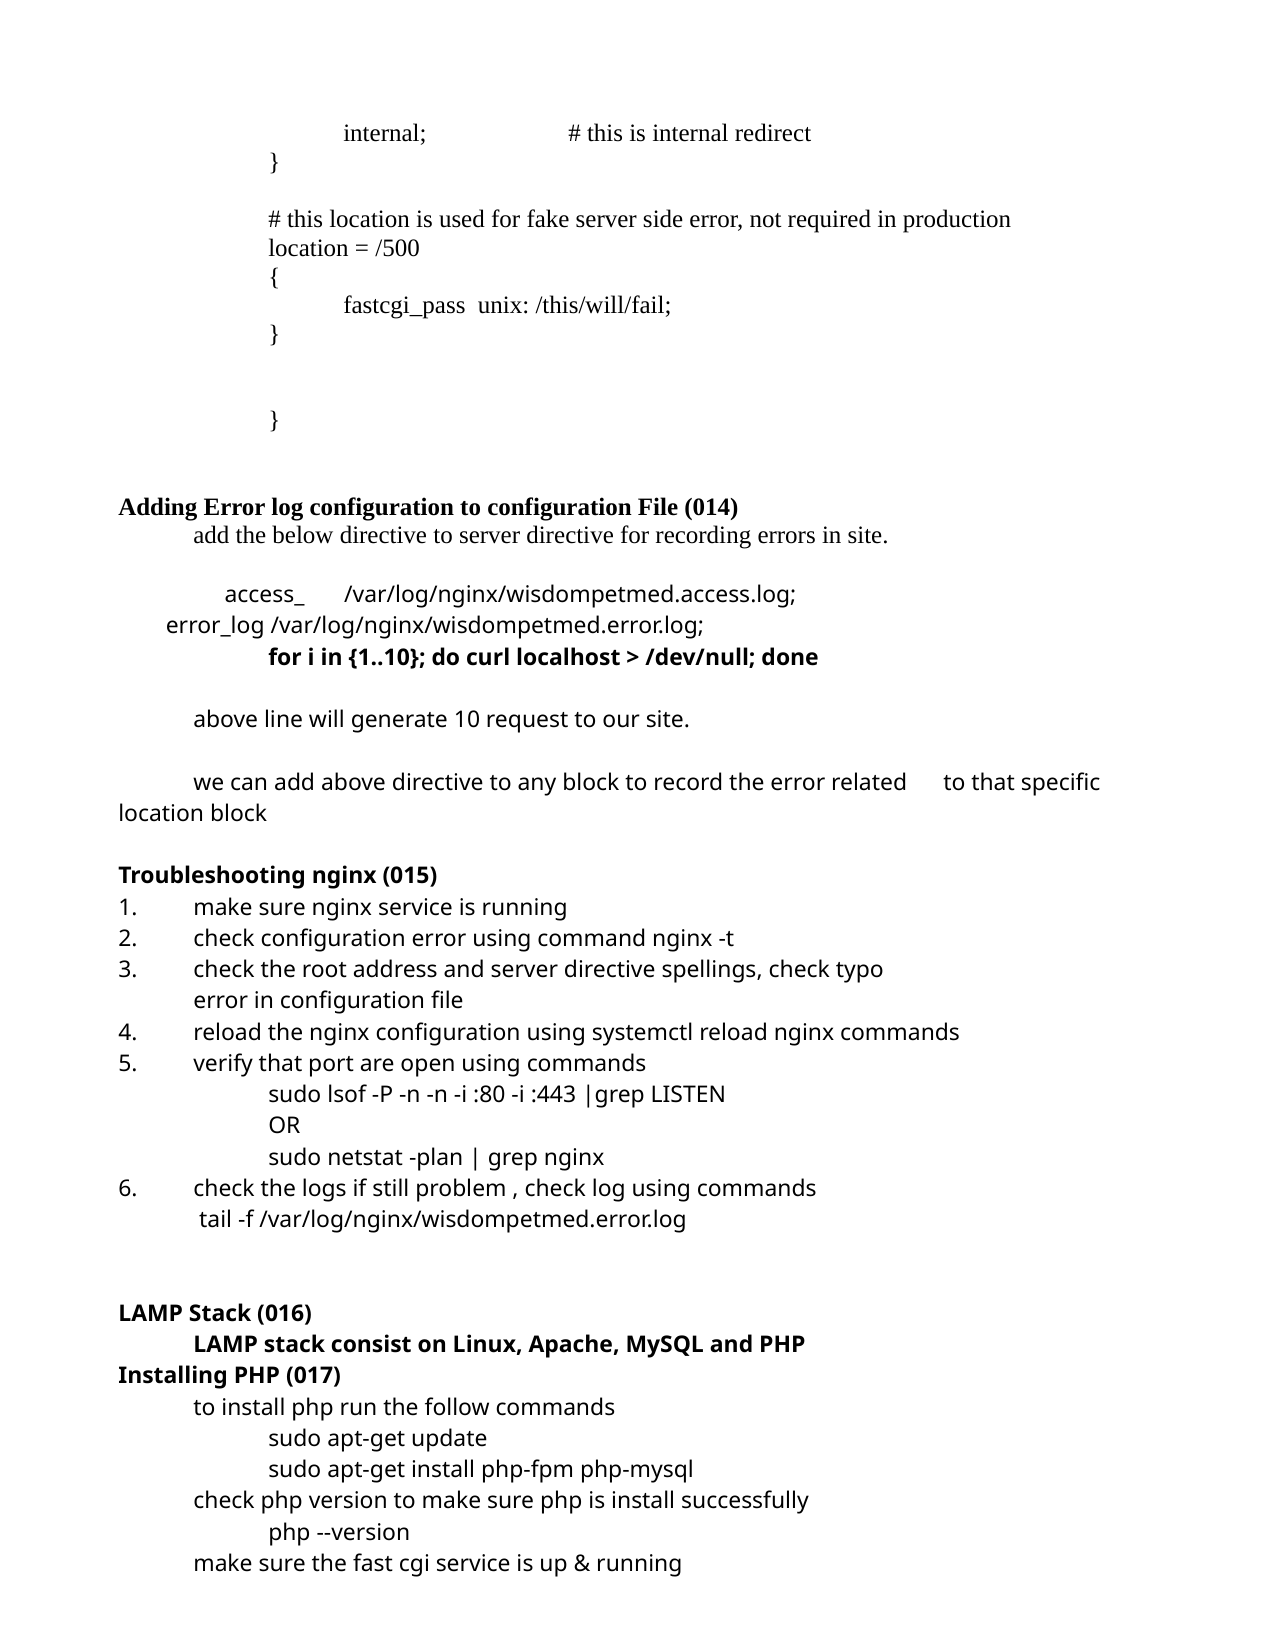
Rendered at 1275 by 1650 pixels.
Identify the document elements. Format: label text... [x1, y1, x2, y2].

text check php version to make sure php is install successfully [118, 1484, 1157, 1516]
text location = /500 [118, 233, 1157, 262]
text internal; # this is internal redirect [118, 118, 1157, 147]
text php --version [118, 1516, 1157, 1547]
text above line will generate 10 request to our site. [118, 703, 1157, 734]
text 5. verify that port are open using commands [118, 1047, 1157, 1078]
text access_log /var/log/nginx/wisdompetmed.access.log; [118, 578, 1157, 609]
text tail -f /var/log/nginx/wisdompetmed.error.log [118, 1203, 1157, 1234]
text 1. make sure nginx service is running [118, 891, 1157, 922]
text make sure the fast cgi service is up & running [118, 1547, 1157, 1578]
text fastcgi_pass unix: /this/will/fail; [118, 291, 1157, 319]
text 3. check the root address and server directive spellings, check typo [118, 953, 1157, 984]
text # this location is used for fake server side error, not required in production [118, 204, 1157, 233]
text } [118, 406, 1157, 434]
text 6. check the logs if still problem , check log using commands [118, 1172, 1157, 1203]
text Installing PHP (017) [118, 1359, 1157, 1391]
text for i in {1..10}; do curl localhost > /dev/null; done [118, 641, 1157, 672]
text add the below directive to server directive for recording errors in site. [118, 521, 1157, 549]
text OR [118, 1109, 1157, 1141]
text } [118, 147, 1157, 176]
text sudo netstat -plan | grep nginx [118, 1141, 1157, 1172]
text LAMP Stack (016) [118, 1297, 1157, 1328]
text sudo lsof -P -n -n -i :80 -i :443 |grep LISTEN [118, 1078, 1157, 1109]
text sudo apt-get install php-fpm php-mysql [118, 1453, 1157, 1484]
text Troubleshooting nginx (015) [118, 859, 1157, 891]
text error in configuration file [118, 984, 1157, 1016]
text to install php run the follow commands [118, 1391, 1157, 1422]
text 2. check configuration error using command nginx -t [118, 922, 1157, 953]
text 4. reload the nginx configuration using systemctl reload nginx commands [118, 1016, 1157, 1047]
text we can add above directive to any block to record the error related to that specific location block [118, 766, 1157, 828]
text error_log /var/log/nginx/wisdompetmed.error.log; [118, 609, 1157, 641]
text Adding Error log configuration to configuration File (014) [118, 492, 1157, 521]
text { [118, 262, 1157, 291]
text LAMP stack consist on Linux, Apache, MySQL and PHP [118, 1328, 1157, 1359]
text } [118, 319, 1157, 348]
text sudo apt-get update [118, 1422, 1157, 1453]
